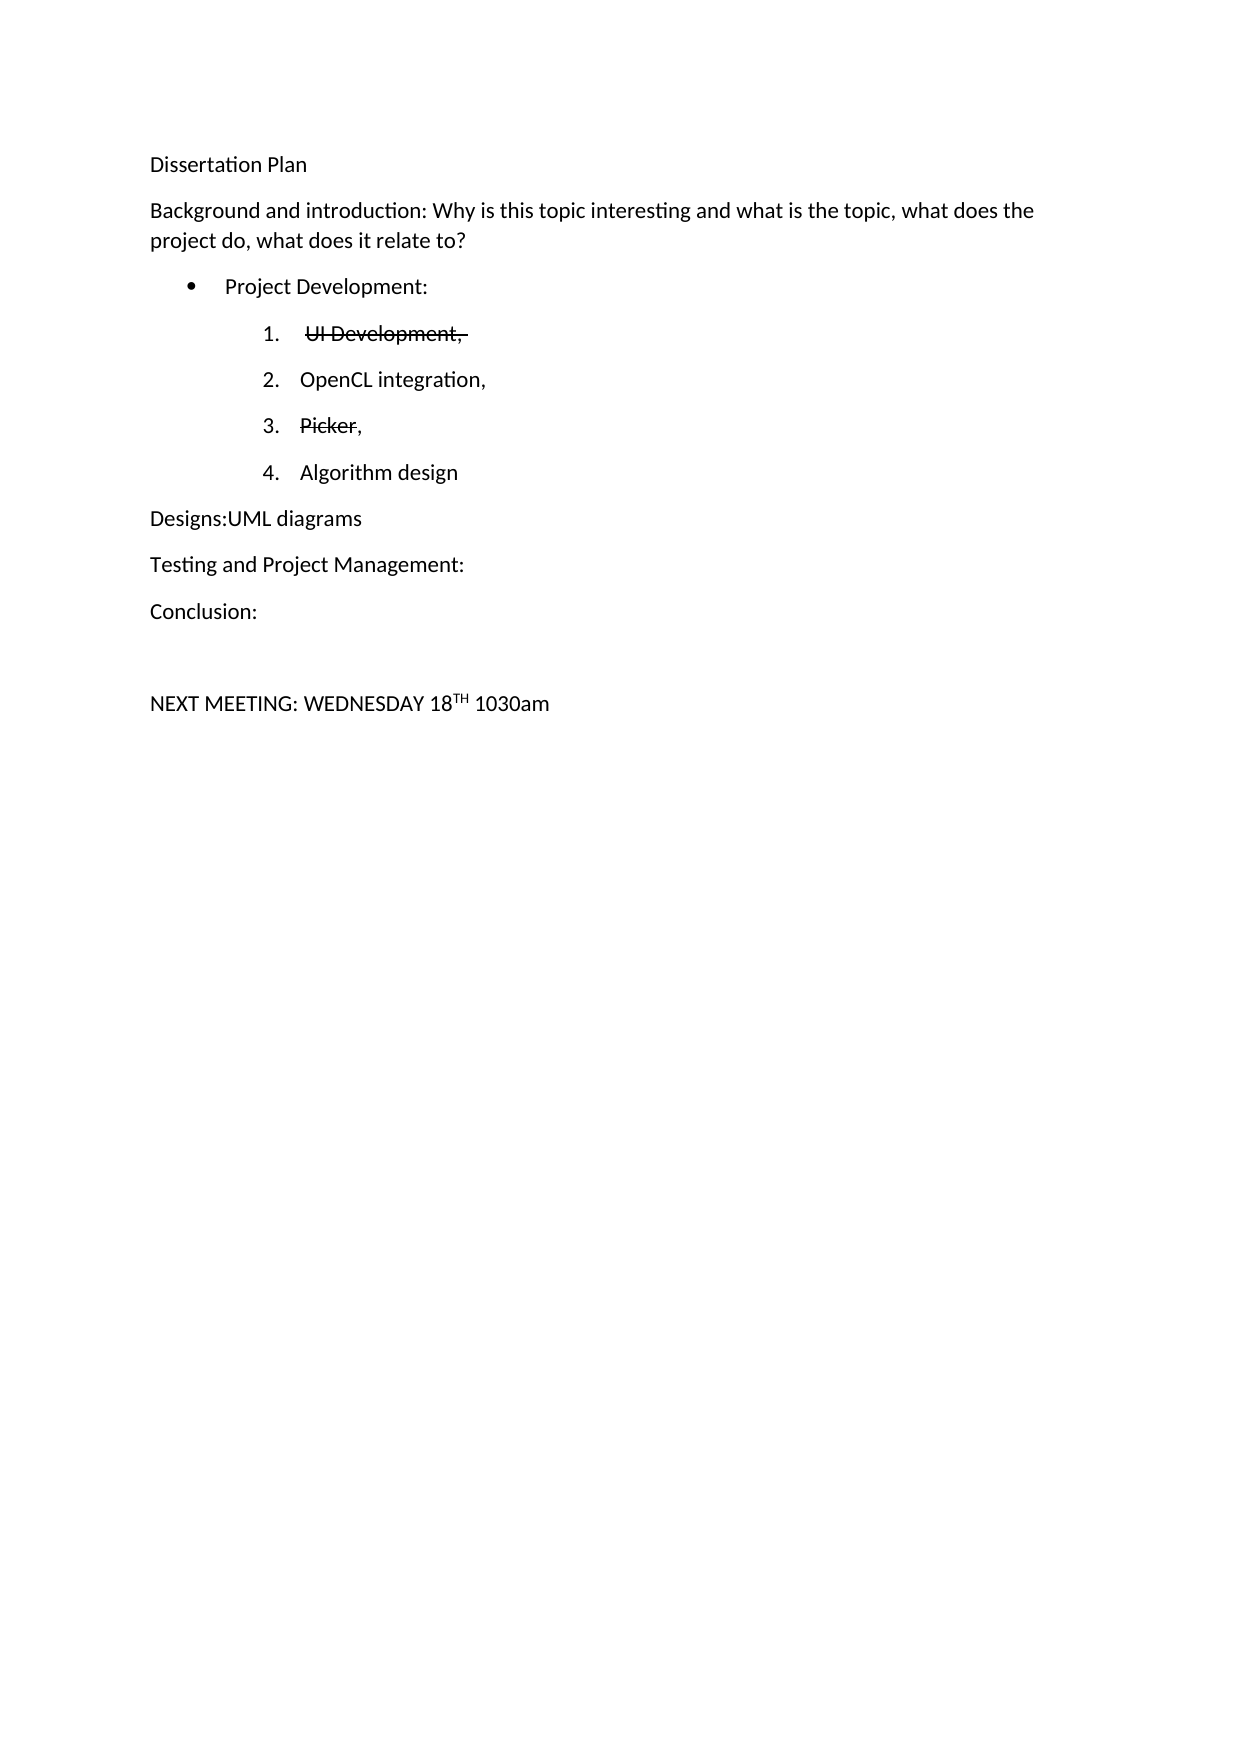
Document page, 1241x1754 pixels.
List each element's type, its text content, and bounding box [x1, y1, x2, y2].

list UI Development, [262, 319, 1090, 347]
list OpenCL integration, [262, 365, 1090, 393]
text NEXT MEETING: WEDNESDAY 18TH 1030am [150, 689, 1090, 718]
text Dissertation Plan [150, 150, 1090, 178]
list Project Development: [187, 272, 1090, 300]
text Testing and Project Management: [150, 551, 1090, 578]
text Background and introduction: Why is this topic interesting and what is the topic, what does the project do, what does it relate to? [150, 196, 1090, 254]
text Designs:UML diagrams [150, 504, 1090, 532]
list Algorithm design [262, 458, 1090, 486]
text Conclusion: [150, 597, 1090, 625]
list Picker, [262, 411, 1090, 439]
